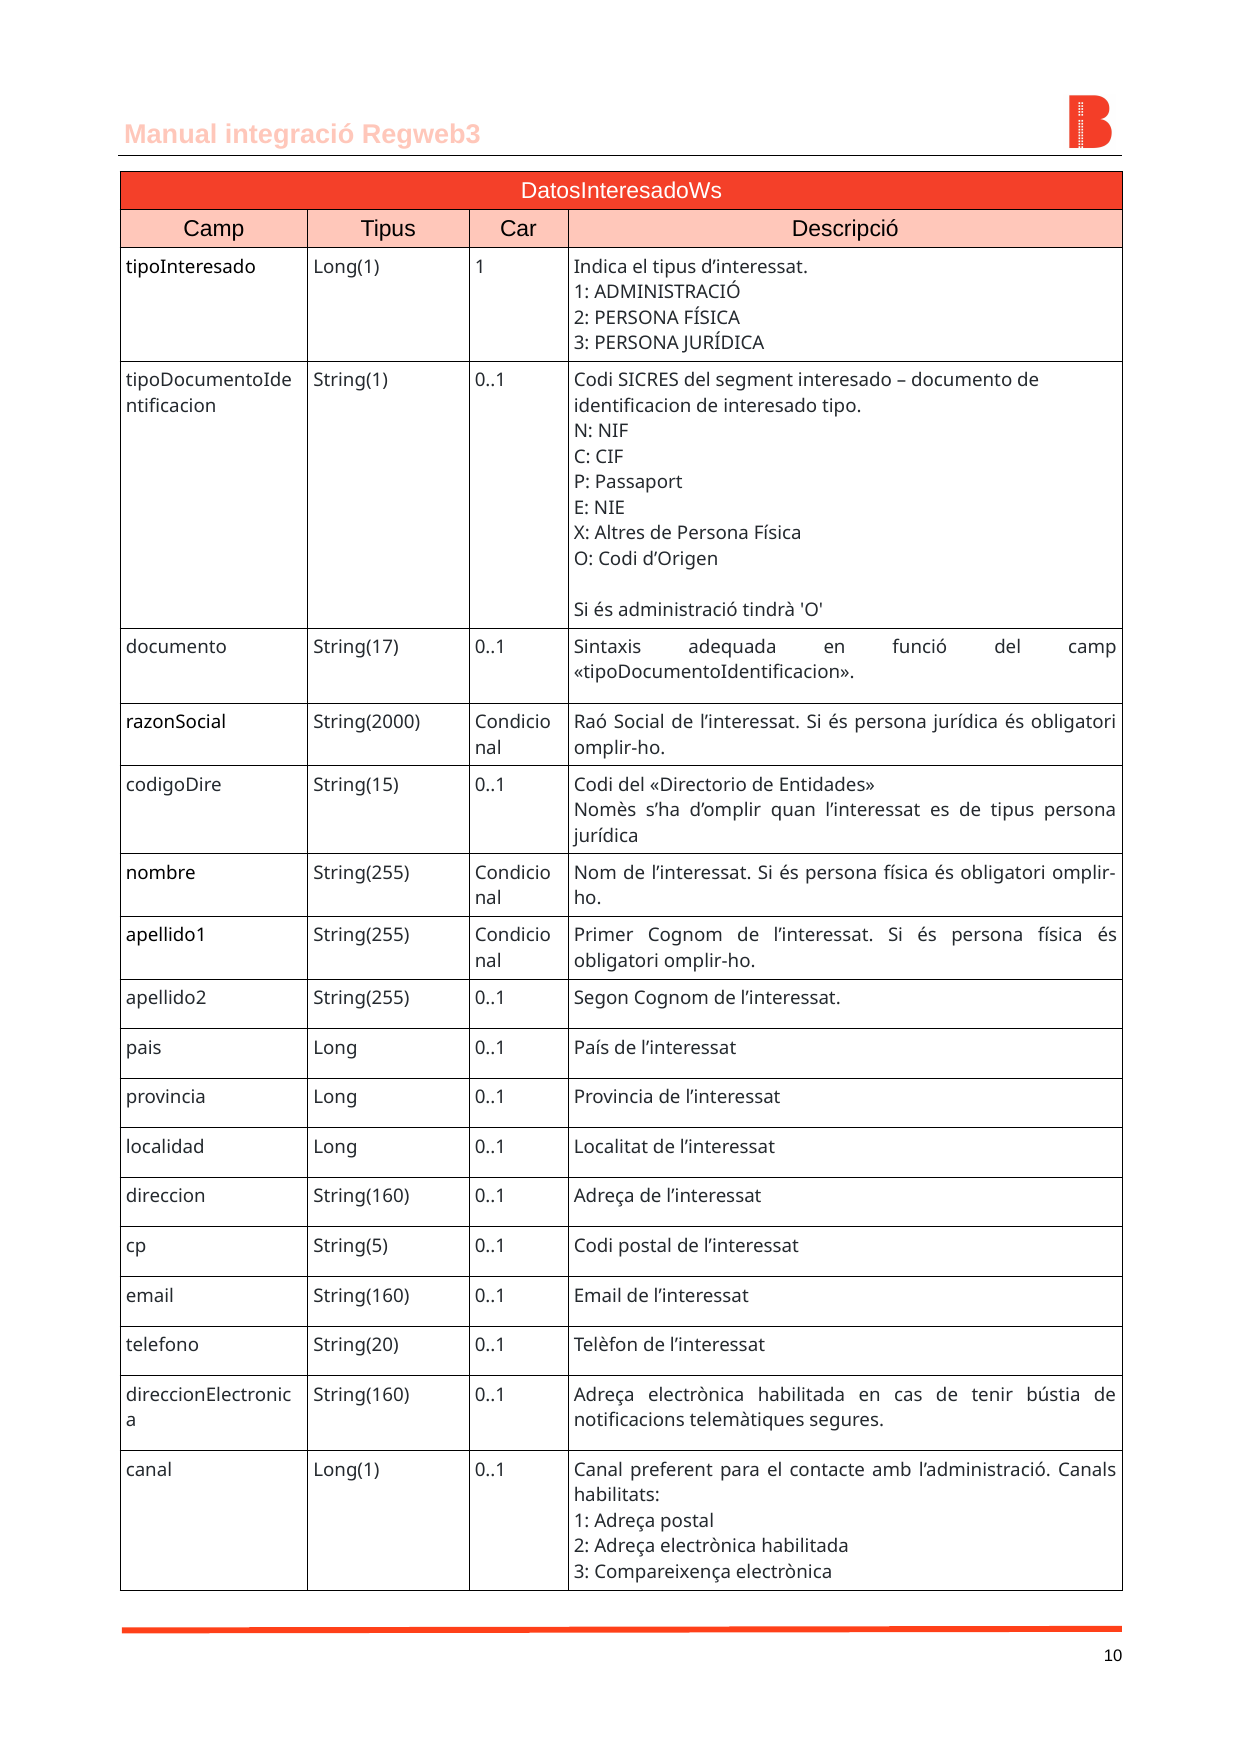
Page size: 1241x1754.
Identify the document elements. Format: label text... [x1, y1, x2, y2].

table_cell 0..1 [470, 1327, 568, 1375]
table_cell String(255) [308, 854, 469, 916]
table_cell String(255) [308, 980, 469, 1028]
table_cell direccion [121, 1178, 307, 1226]
table_cell Canal preferent para el contacte amb l’administració. Canals habilitats: 1: Adreça postal 2: Adreça electrònica habilitada 3: Compareixença electrònica [569, 1451, 1122, 1589]
table_cell String(17) [308, 629, 469, 703]
table_cell 0..1 [470, 362, 568, 627]
table_cell Localitat de l’interessat [569, 1128, 1122, 1177]
table_cell Long [308, 1079, 469, 1127]
table_cell Codi SICRES del segment interesado – documento de identificacion de interesado tipo. N: NIF C: CIF P: Passaport E: NIE X: Altres de Persona Física O: Codi d’Origen Si és administració tindrà 'O' [569, 362, 1122, 627]
table_cell 0..1 [470, 1227, 568, 1276]
table_cell País de l’interessat [569, 1029, 1122, 1078]
table_cell Descripció [569, 210, 1122, 247]
table_cell 0..1 [470, 1079, 568, 1127]
table_cell telefono [121, 1327, 307, 1375]
table_cell direccionElectronica [121, 1376, 307, 1450]
table_cell String(160) [308, 1277, 469, 1326]
table_cell razonSocial [121, 704, 307, 765]
table_cell Condicional [470, 917, 568, 978]
table_cell codigoDire [121, 766, 307, 853]
table_cell Tipus [308, 210, 469, 247]
table_cell email [121, 1277, 307, 1326]
table_cell Telèfon de l’interessat [569, 1327, 1122, 1375]
table_cell Email de l’interessat [569, 1277, 1122, 1326]
table_header DatosInteresadoWs [121, 172, 1122, 209]
table_cell 0..1 [470, 1376, 568, 1450]
table_cell Long(1) [308, 1451, 469, 1589]
table_cell 0..1 [470, 1451, 568, 1589]
table_cell Car [470, 210, 568, 247]
table_cell Segon Cognom de l’interessat. [569, 980, 1122, 1028]
table_cell Indica el tipus d’interessat. 1: ADMINISTRACIÓ 2: PERSONA FÍSICA 3: PERSONA JURÍDICA [569, 248, 1122, 361]
table_cell localidad [121, 1128, 307, 1177]
table_cell 0..1 [470, 766, 568, 853]
table_cell Camp [121, 210, 307, 247]
table_cell Primer Cognom de l’interessat. Si és persona física és obligatori omplir-ho. [569, 917, 1122, 978]
table_cell Condicional [470, 704, 568, 765]
table_cell documento [121, 629, 307, 703]
table_cell tipoDocumentoIdentificacion [121, 362, 307, 627]
table_cell tipoInteresado [121, 248, 307, 361]
table_cell 0..1 [470, 1277, 568, 1326]
table_cell Provincia de l’interessat [569, 1079, 1122, 1127]
table_cell Codi postal de l’interessat [569, 1227, 1122, 1276]
table_cell Long [308, 1029, 469, 1078]
table_cell canal [121, 1451, 307, 1589]
table_cell Adreça electrònica habilitada en cas de tenir bústia de notificacions telemàtiques segures. [569, 1376, 1122, 1450]
table_cell Nom de l’interessat. Si és persona física és obligatori omplir-ho. [569, 854, 1122, 916]
table_cell pais [121, 1029, 307, 1078]
table_cell 0..1 [470, 1128, 568, 1177]
table_cell nombre [121, 854, 307, 916]
table_cell 0..1 [470, 629, 568, 703]
table_cell Sintaxis adequada en funció del camp «tipoDocumentoIdentificacion». [569, 629, 1122, 703]
table_cell String(1) [308, 362, 469, 627]
table_cell String(255) [308, 917, 469, 978]
table_cell String(20) [308, 1327, 469, 1375]
table_cell 0..1 [470, 1178, 568, 1226]
table_cell apellido1 [121, 917, 307, 978]
table_cell Long [308, 1128, 469, 1177]
table_cell 0..1 [470, 980, 568, 1028]
table_cell Raó Social de l’interessat. Si és persona jurídica és obligatori omplir-ho. [569, 704, 1122, 765]
table_cell String(160) [308, 1178, 469, 1226]
table_cell Codi del «Directorio de Entidades» Nomès s’ha d’omplir quan l’interessat es de tipus persona jurídica [569, 766, 1122, 853]
table_cell String(15) [308, 766, 469, 853]
table_cell String(2000) [308, 704, 469, 765]
table_cell cp [121, 1227, 307, 1276]
picture [1063, 94, 1117, 150]
table_cell Adreça de l’interessat [569, 1178, 1122, 1226]
table_cell 1 [470, 248, 568, 361]
table_cell String(5) [308, 1227, 469, 1276]
table_cell Long(1) [308, 248, 469, 361]
table_cell String(160) [308, 1376, 469, 1450]
table_cell Condicional [470, 854, 568, 916]
table_cell apellido2 [121, 980, 307, 1028]
table_cell provincia [121, 1079, 307, 1127]
table_cell 0..1 [470, 1029, 568, 1078]
